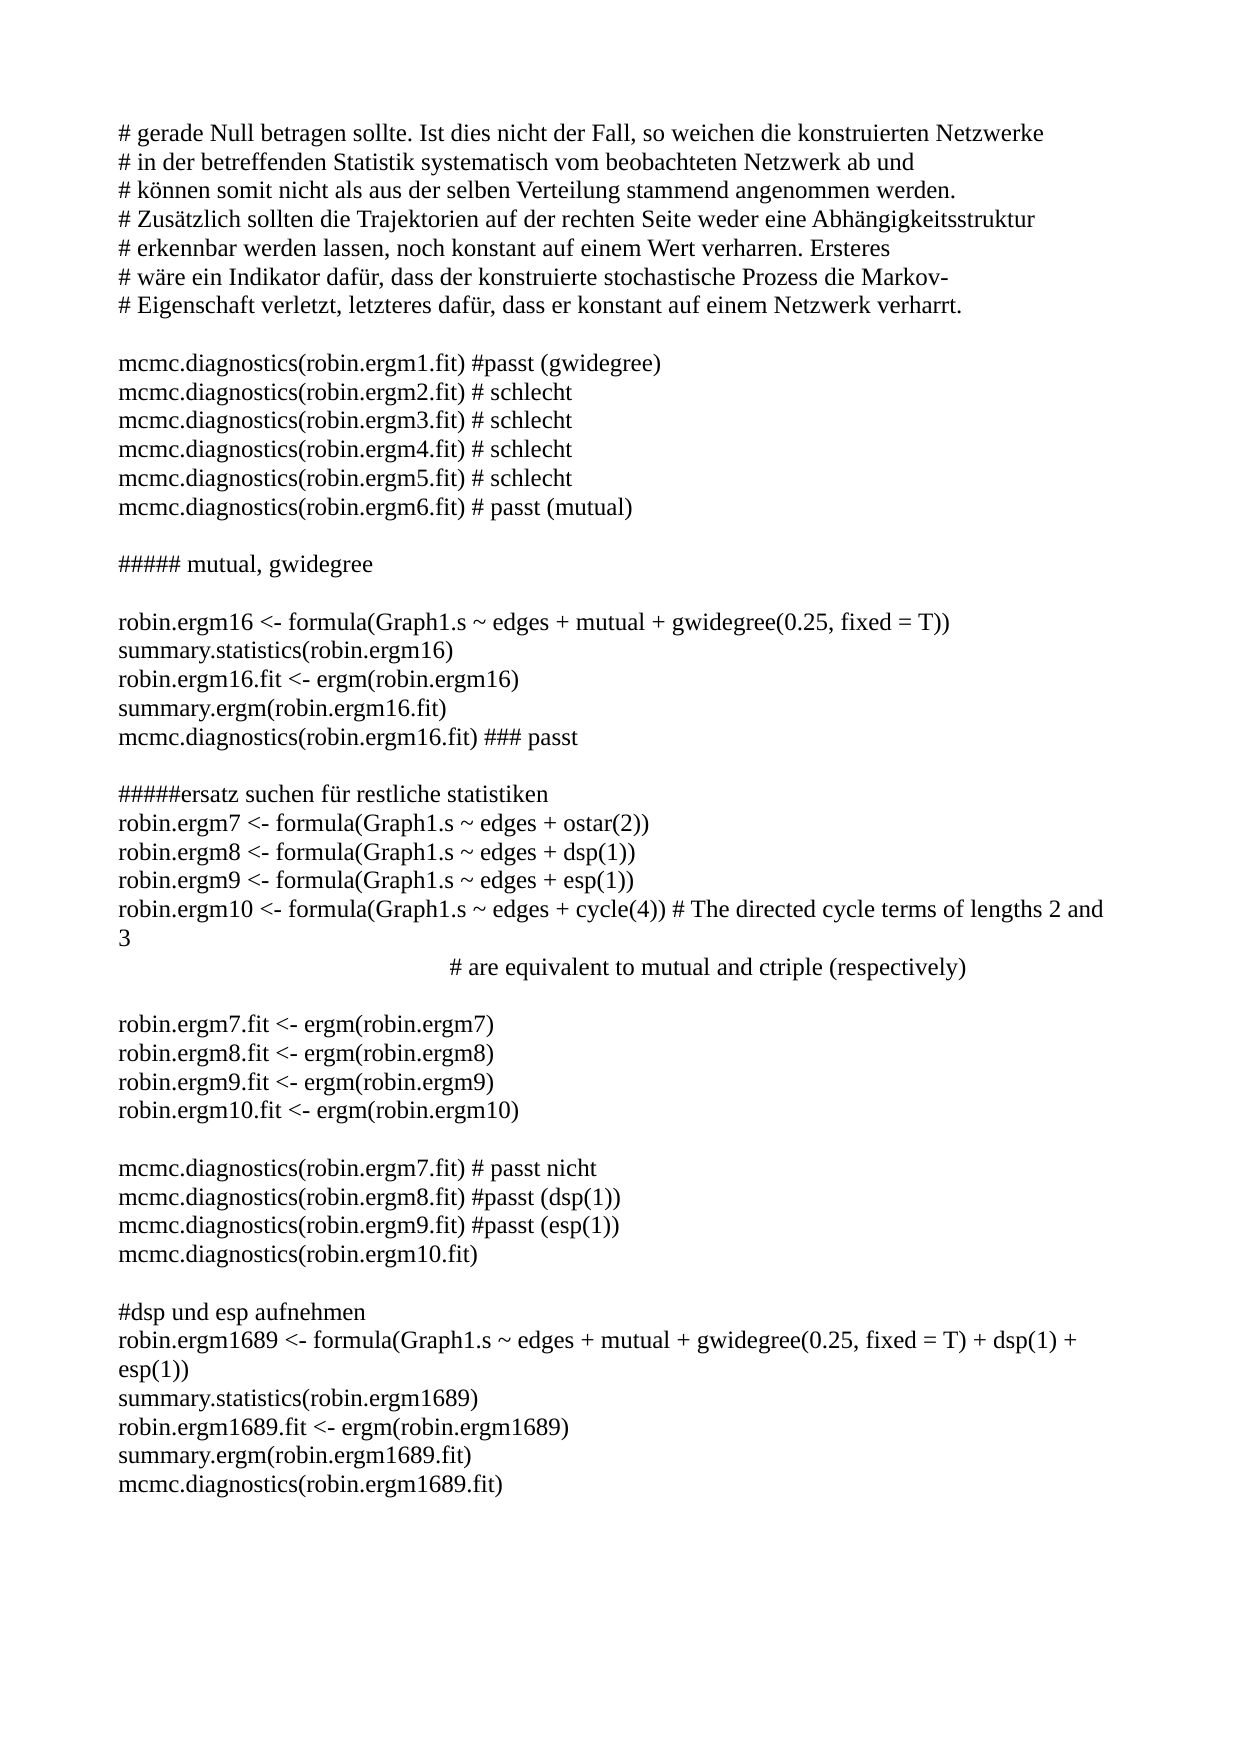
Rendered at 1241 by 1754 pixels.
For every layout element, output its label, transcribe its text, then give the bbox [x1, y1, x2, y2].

text # gerade Null betragen sollte. Ist dies nicht der Fall, so weichen die konstruierten Netzwerke [118, 118, 1122, 147]
text robin.ergm10 <- formula(Graph1.s ~ edges + cycle(4)) # The directed cycle terms of lengths 2 and 3 [118, 894, 1122, 952]
text robin.ergm10.fit <- ergm(robin.ergm10) [118, 1096, 1122, 1124]
text robin.ergm16.fit <- ergm(robin.ergm16) [118, 664, 1122, 693]
text robin.ergm9 <- formula(Graph1.s ~ edges + esp(1)) [118, 866, 1122, 894]
text mcmc.diagnostics(robin.ergm2.fit) # schlecht [118, 377, 1122, 406]
text mcmc.diagnostics(robin.ergm16.fit) ### passt [118, 722, 1122, 751]
text #dsp und esp aufnehmen [118, 1297, 1122, 1326]
text robin.ergm9.fit <- ergm(robin.ergm9) [118, 1067, 1122, 1096]
text # können somit nicht als aus der selben Verteilung stammend angenommen werden. [118, 176, 1122, 204]
text # Eigenschaft verletzt, letzteres dafür, dass er konstant auf einem Netzwerk verharrt. [118, 291, 1122, 319]
text mcmc.diagnostics(robin.ergm1.fit) #passt (gwidegree) [118, 348, 1122, 377]
text # erkennbar werden lassen, noch konstant auf einem Wert verharren. Ersteres [118, 233, 1122, 262]
text ##### mutual, gwidegree [118, 549, 1122, 578]
text mcmc.diagnostics(robin.ergm9.fit) #passt (esp(1)) [118, 1211, 1122, 1239]
text mcmc.diagnostics(robin.ergm3.fit) # schlecht [118, 406, 1122, 434]
text # in der betreffenden Statistik systematisch vom beobachteten Netzwerk ab und [118, 147, 1122, 176]
text mcmc.diagnostics(robin.ergm7.fit) # passt nicht [118, 1153, 1122, 1182]
text summary.ergm(robin.ergm1689.fit) [118, 1441, 1122, 1469]
text robin.ergm7 <- formula(Graph1.s ~ edges + ostar(2)) [118, 808, 1122, 837]
text # wäre ein Indikator dafür, dass der konstruierte stochastische Prozess die Markov- [118, 262, 1122, 291]
text robin.ergm8 <- formula(Graph1.s ~ edges + dsp(1)) [118, 837, 1122, 866]
text robin.ergm8.fit <- ergm(robin.ergm8) [118, 1038, 1122, 1067]
text mcmc.diagnostics(robin.ergm5.fit) # schlecht [118, 463, 1122, 492]
text robin.ergm1689 <- formula(Graph1.s ~ edges + mutual + gwidegree(0.25, fixed = T) + dsp(1) + esp(1)) [118, 1326, 1122, 1383]
text summary.statistics(robin.ergm16) [118, 636, 1122, 664]
text mcmc.diagnostics(robin.ergm4.fit) # schlecht [118, 434, 1122, 463]
text mcmc.diagnostics(robin.ergm1689.fit) [118, 1469, 1122, 1498]
text robin.ergm7.fit <- ergm(robin.ergm7) [118, 1009, 1122, 1038]
text mcmc.diagnostics(robin.ergm6.fit) # passt (mutual) [118, 492, 1122, 521]
text #####ersatz suchen für restliche statistiken [118, 779, 1122, 808]
text # are equivalent to mutual and ctriple (respectively) [118, 952, 1122, 981]
text summary.ergm(robin.ergm16.fit) [118, 693, 1122, 722]
text mcmc.diagnostics(robin.ergm8.fit) #passt (dsp(1)) [118, 1182, 1122, 1211]
text mcmc.diagnostics(robin.ergm10.fit) [118, 1239, 1122, 1268]
text # Zusätzlich sollten die Trajektorien auf der rechten Seite weder eine Abhängigkeitsstruktur [118, 204, 1122, 233]
text robin.ergm1689.fit <- ergm(robin.ergm1689) [118, 1412, 1122, 1441]
text summary.statistics(robin.ergm1689) [118, 1383, 1122, 1412]
text robin.ergm16 <- formula(Graph1.s ~ edges + mutual + gwidegree(0.25, fixed = T)) [118, 607, 1122, 636]
